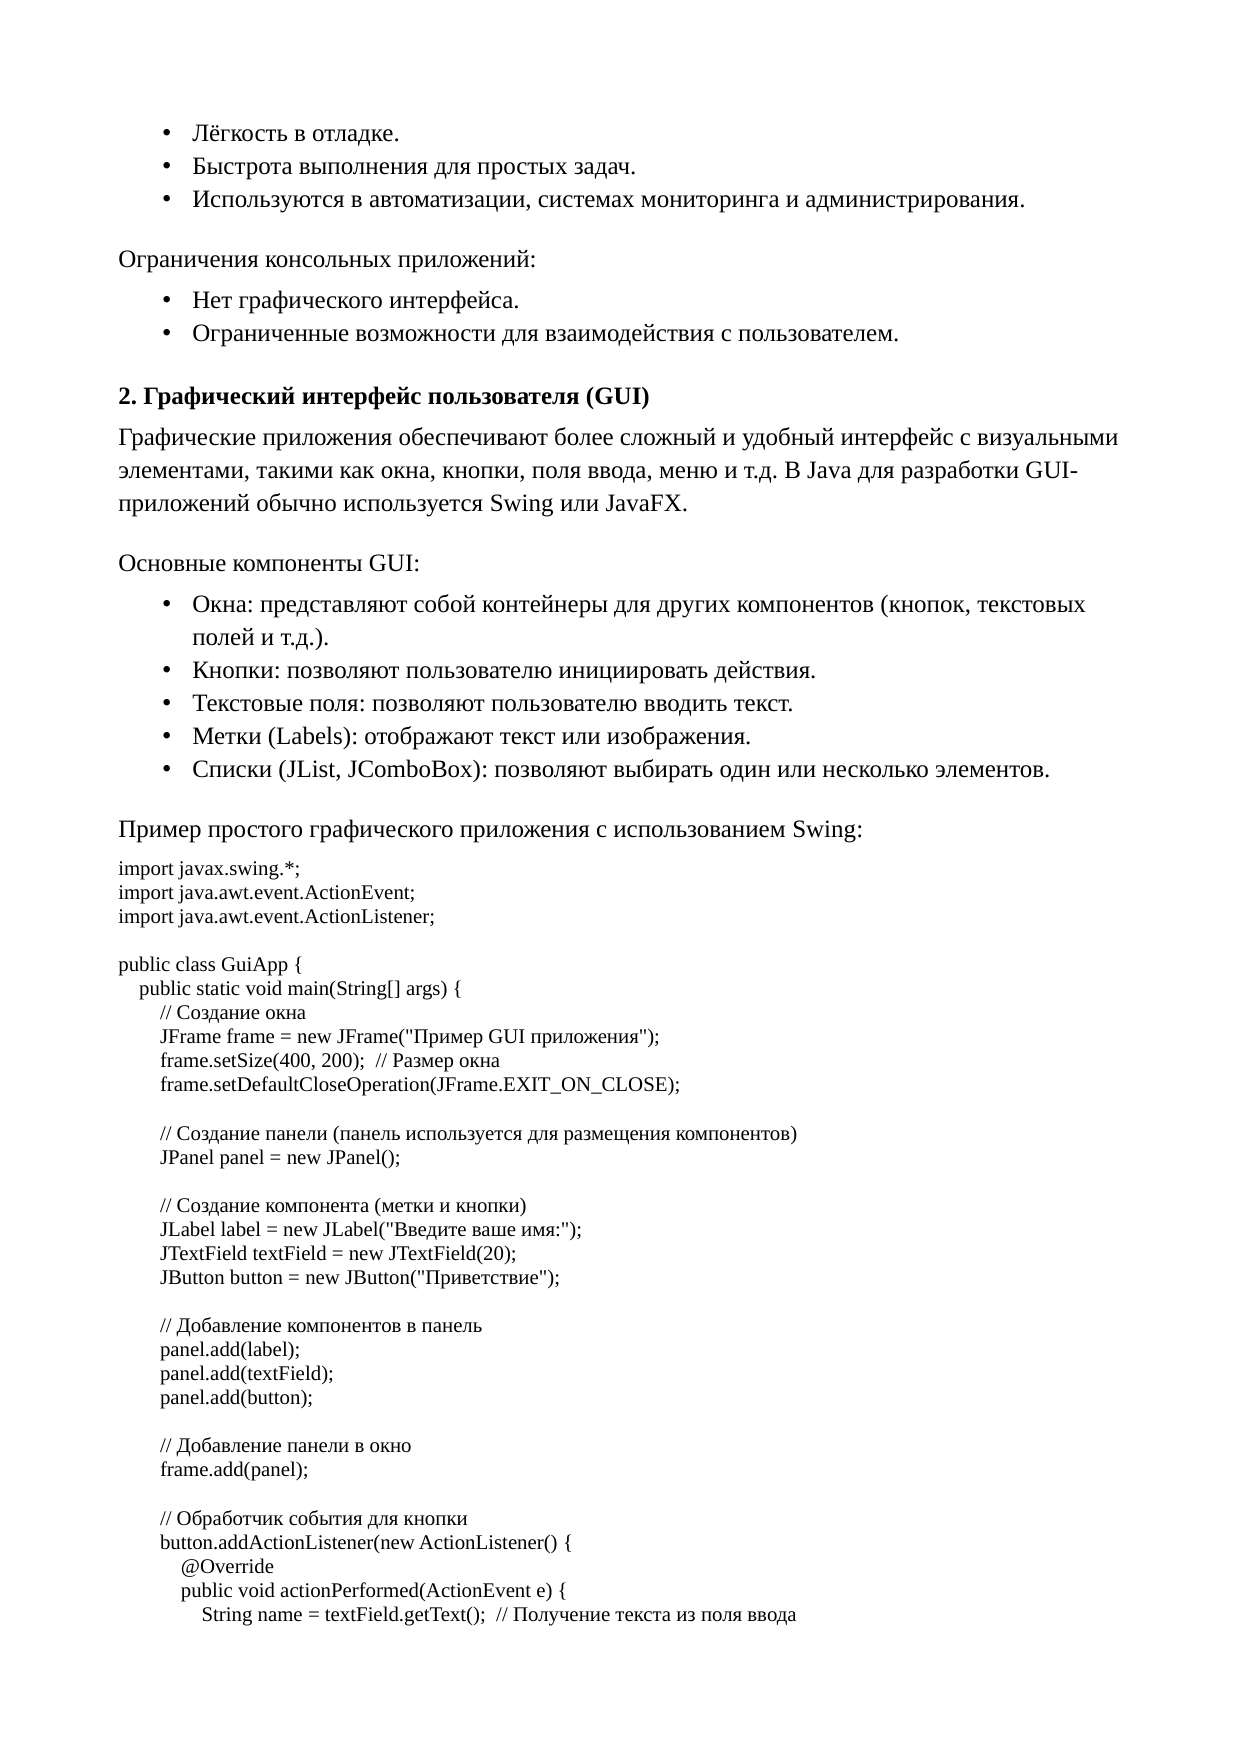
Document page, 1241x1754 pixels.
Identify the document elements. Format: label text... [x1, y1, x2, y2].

text // Добавление панели в окно [118, 1433, 1122, 1457]
list Кнопки: позволяют пользователю инициировать действия. [162, 655, 1122, 684]
text public void actionPerformed(ActionEvent e) { [118, 1578, 1122, 1602]
text frame.setSize(400, 200); // Размер окна [118, 1048, 1122, 1072]
list Ограниченные возможности для взаимодействия с пользователем. [162, 318, 1122, 347]
text // Обработчик события для кнопки [118, 1506, 1122, 1529]
list Списки (JList, JComboBox): позволяют выбирать один или несколько элементов. [162, 754, 1122, 783]
text JLabel label = new JLabel("Введите ваше имя:"); [118, 1217, 1122, 1241]
subtitle Ограничения консольных приложений: [118, 244, 1122, 273]
list Быстрота выполнения для простых задач. [162, 151, 1122, 180]
text button.addActionListener(new ActionListener() { [118, 1529, 1122, 1554]
text panel.add(button); [118, 1385, 1122, 1409]
list Метки (Labels): отображают текст или изображения. [162, 721, 1122, 750]
subtitle Основные компоненты GUI: [118, 548, 1122, 577]
text public static void main(String[] args) { [118, 976, 1122, 1000]
text frame.add(panel); [118, 1457, 1122, 1481]
text // Создание окна [118, 1000, 1122, 1024]
text JButton button = new JButton("Приветствие"); [118, 1265, 1122, 1289]
text import java.awt.event.ActionListener; [118, 904, 1122, 928]
text // Добавление компонентов в панель [118, 1313, 1122, 1337]
list Лёгкость в отладке. [162, 118, 1122, 147]
list Нет графического интерфейса. [162, 286, 1122, 314]
text JFrame frame = new JFrame("Пример GUI приложения"); [118, 1024, 1122, 1048]
text frame.setDefaultCloseOperation(JFrame.EXIT_ON_CLOSE); [118, 1072, 1122, 1096]
text // Создание компонента (метки и кнопки) [118, 1193, 1122, 1217]
list Окна: представляют собой контейнеры для других компонентов (кнопок, текстовых полей и т.д.). [162, 589, 1122, 651]
text import java.awt.event.ActionEvent; [118, 880, 1122, 904]
text Графические приложения обеспечивают более сложный и удобный интерфейс с визуальными элементами, такими как окна, кнопки, поля ввода, меню и т.д. В Java для разработки GUI-приложений обычно используется Swing или JavaFX. [118, 422, 1122, 517]
text panel.add(label); [118, 1337, 1122, 1361]
list Текстовые поля: позволяют пользователю вводить текст. [162, 688, 1122, 717]
list Используются в автоматизации, системах мониторинга и администрирования. [162, 184, 1122, 213]
subtitle 2. Графический интерфейс пользователя (GUI) [118, 381, 1122, 409]
text // Создание панели (панель используется для размещения компонентов) [118, 1121, 1122, 1144]
subtitle Пример простого графического приложения с использованием Swing: [118, 814, 1122, 843]
text panel.add(textField); [118, 1361, 1122, 1385]
text String name = textField.getText(); // Получение текста из поля ввода [118, 1602, 1122, 1626]
text import javax.swing.*; [118, 856, 1122, 880]
text public class GuiApp { [118, 952, 1122, 976]
text JPanel panel = new JPanel(); [118, 1144, 1122, 1169]
text @Override [118, 1554, 1122, 1578]
text JTextField textField = new JTextField(20); [118, 1241, 1122, 1265]
